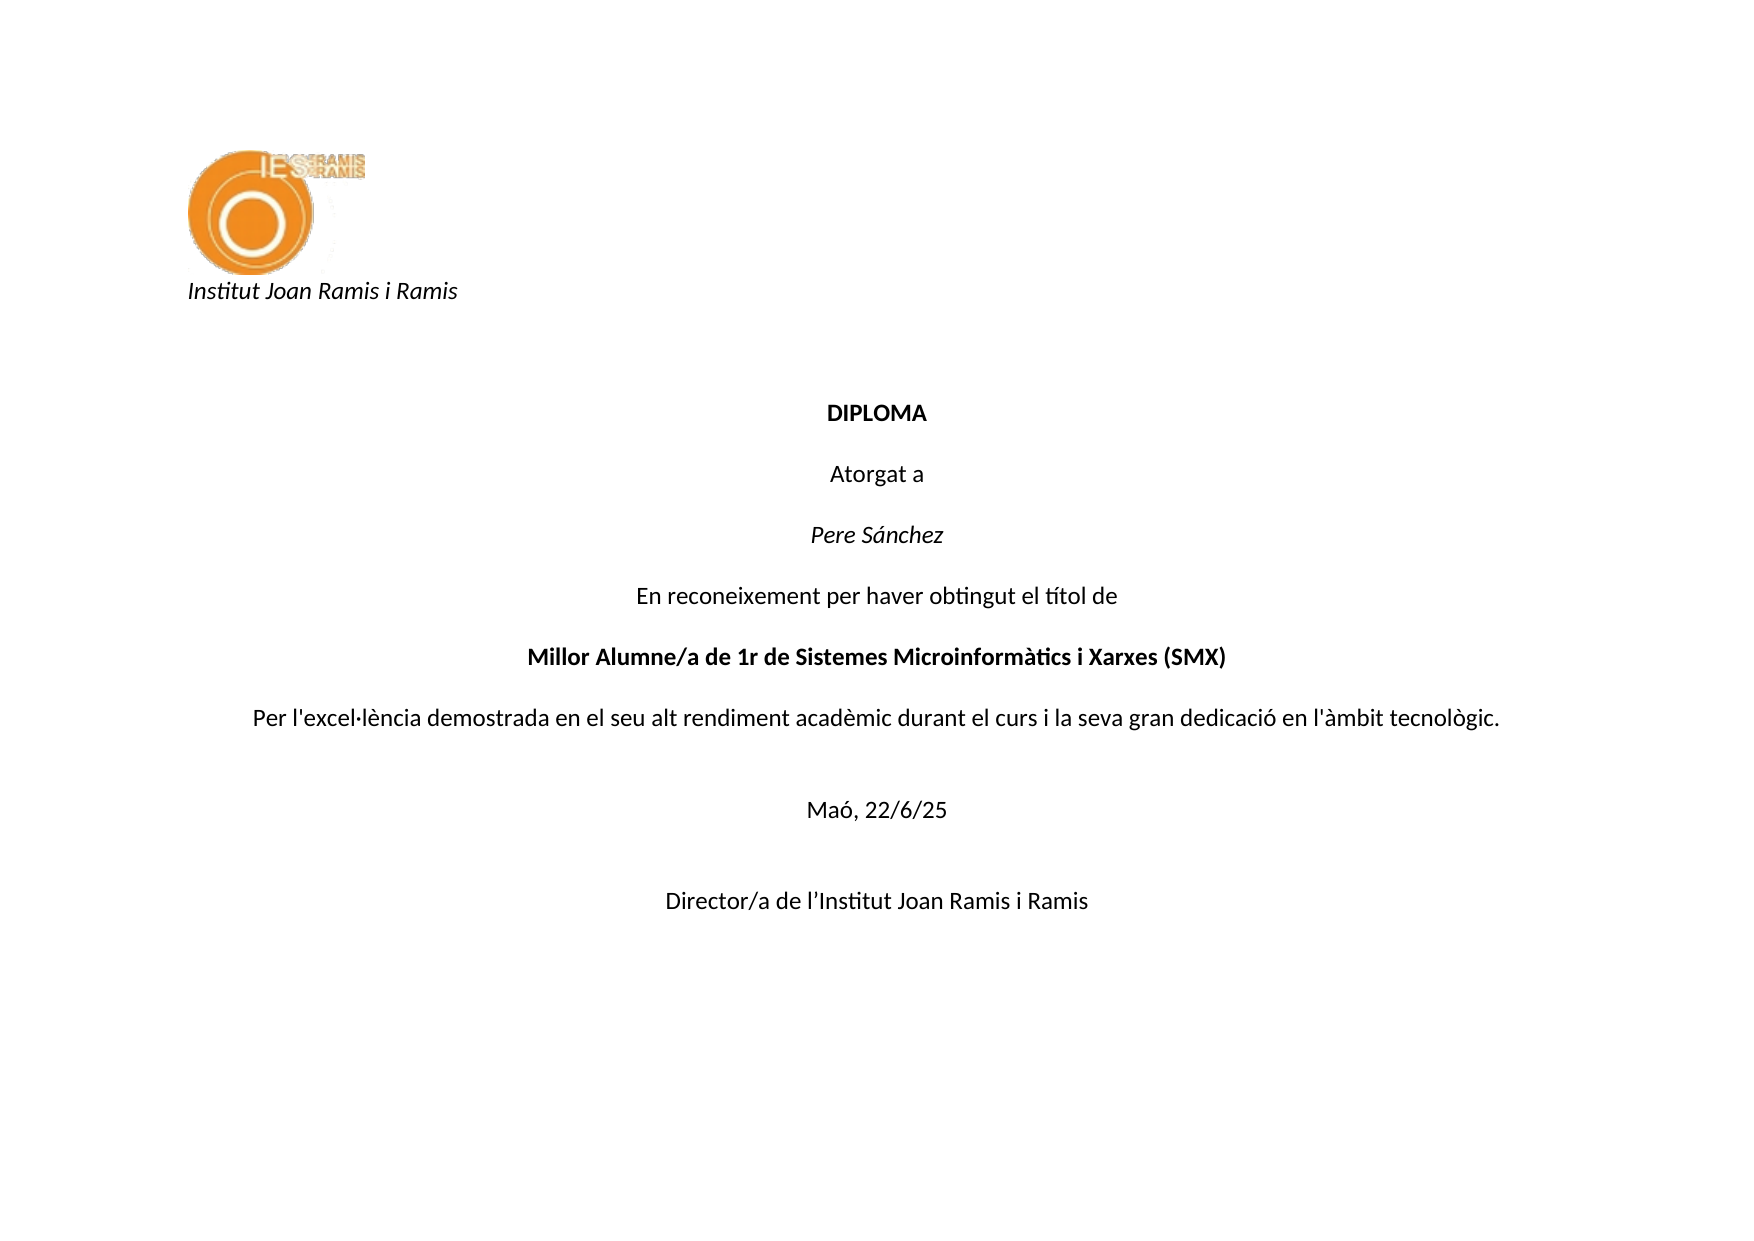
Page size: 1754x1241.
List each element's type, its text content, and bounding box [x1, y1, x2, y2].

text DIPLOMA [187, 397, 1566, 428]
text Atorgat a [187, 458, 1566, 489]
text Millor Alumne/a de 1r de Sistemes Microinformàtics i Xarxes (SMX) [187, 641, 1566, 672]
text Per l'excel·lència demostrada en el seu alt rendiment acadèmic durant el curs i la seva gran dedicació en l'àmbit tecnològic. [187, 702, 1566, 733]
text Pere Sánchez [187, 519, 1566, 550]
picture [187, 150, 366, 275]
text Director/a de l’Institut Joan Ramis i Ramis [187, 885, 1566, 916]
text Institut Joan Ramis i Ramis [187, 275, 1566, 306]
text Maó, 22/6/25 [187, 794, 1566, 824]
text En reconeixement per haver obtingut el títol de [187, 580, 1566, 611]
